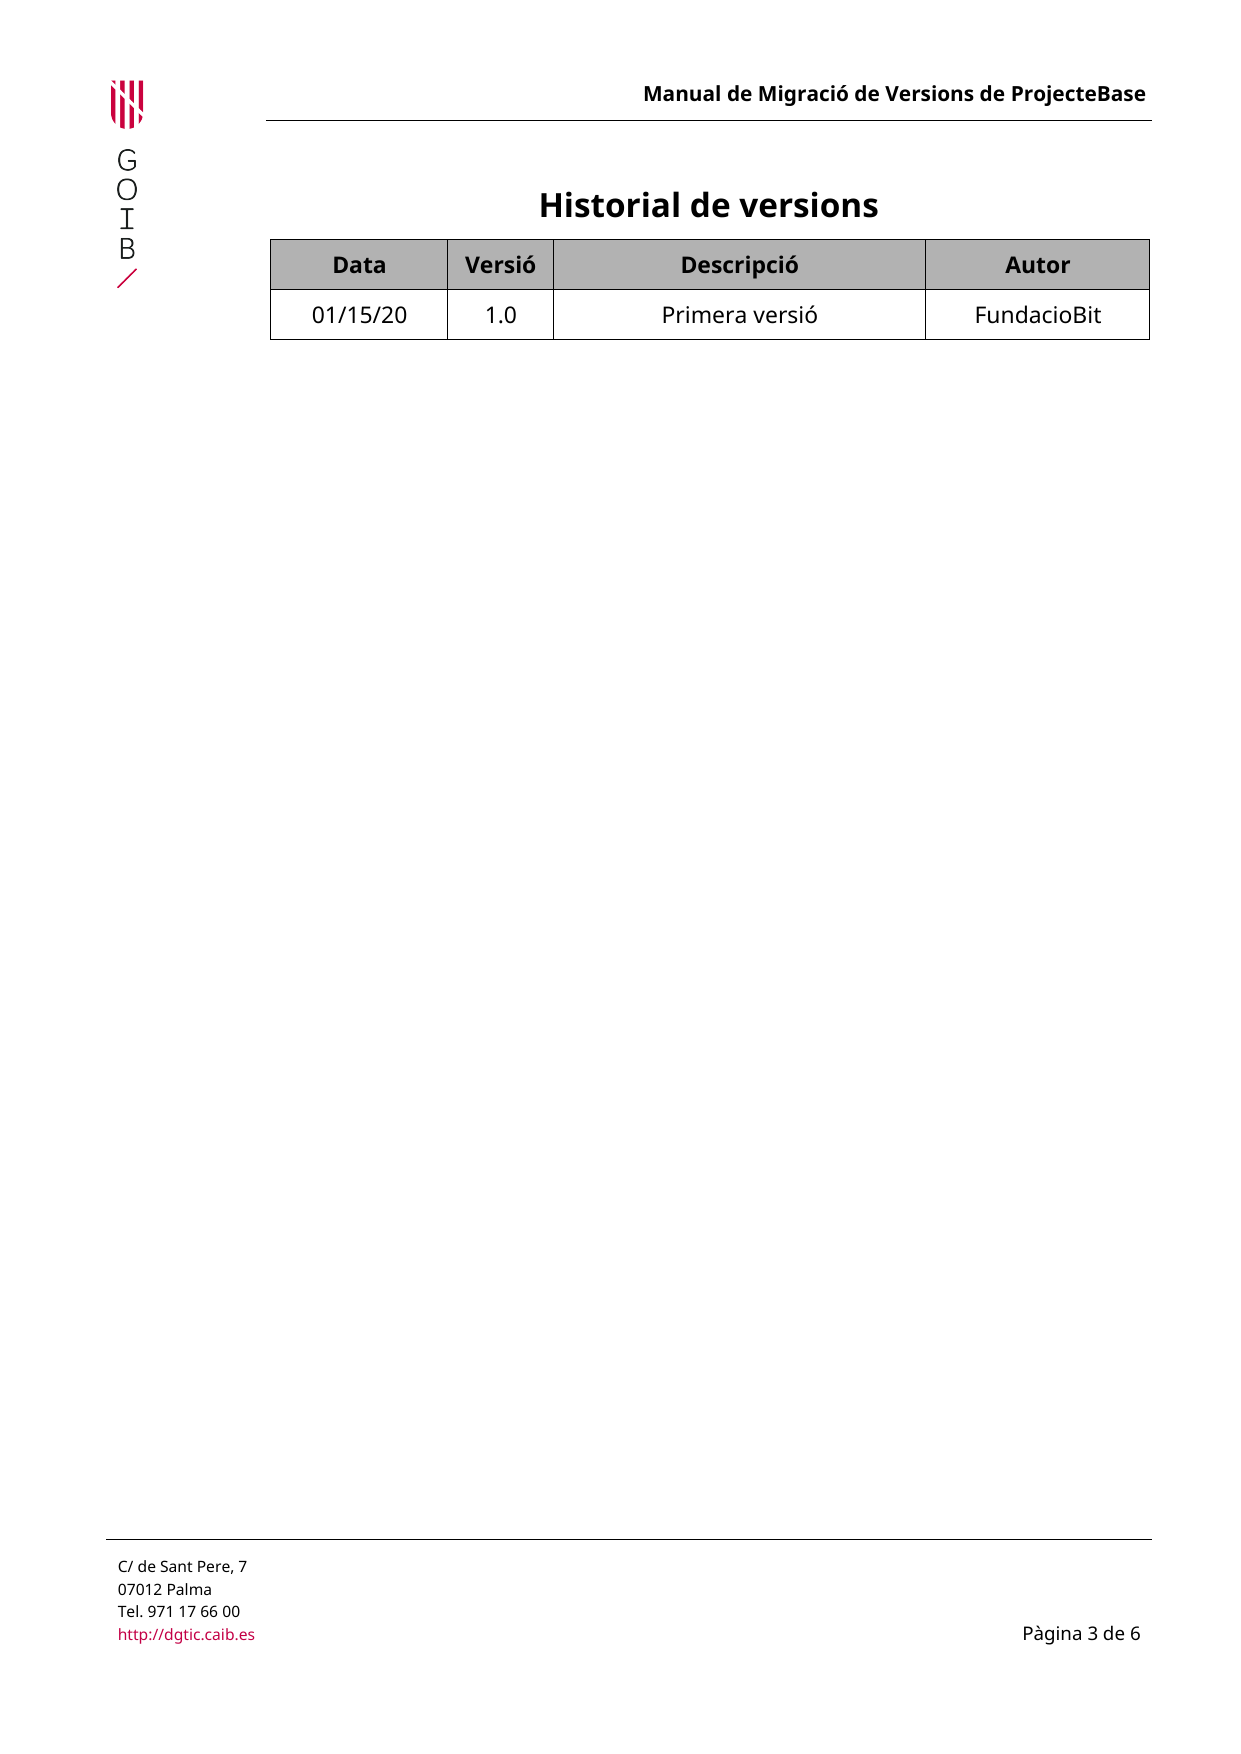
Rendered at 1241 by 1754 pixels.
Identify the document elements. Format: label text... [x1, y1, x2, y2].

picture [82, 57, 172, 319]
table_cell 15/01/20 [271, 290, 447, 339]
table_header Autor [926, 240, 1149, 289]
table_cell FundacioBit [926, 290, 1149, 339]
subtitle Historial de versions [266, 181, 1152, 227]
table_header Versió [448, 240, 553, 289]
table_cell Primera versió [554, 290, 925, 339]
table_header Data [271, 240, 447, 289]
table_cell 1.0 [448, 290, 553, 339]
table_header Descripció [554, 240, 925, 289]
